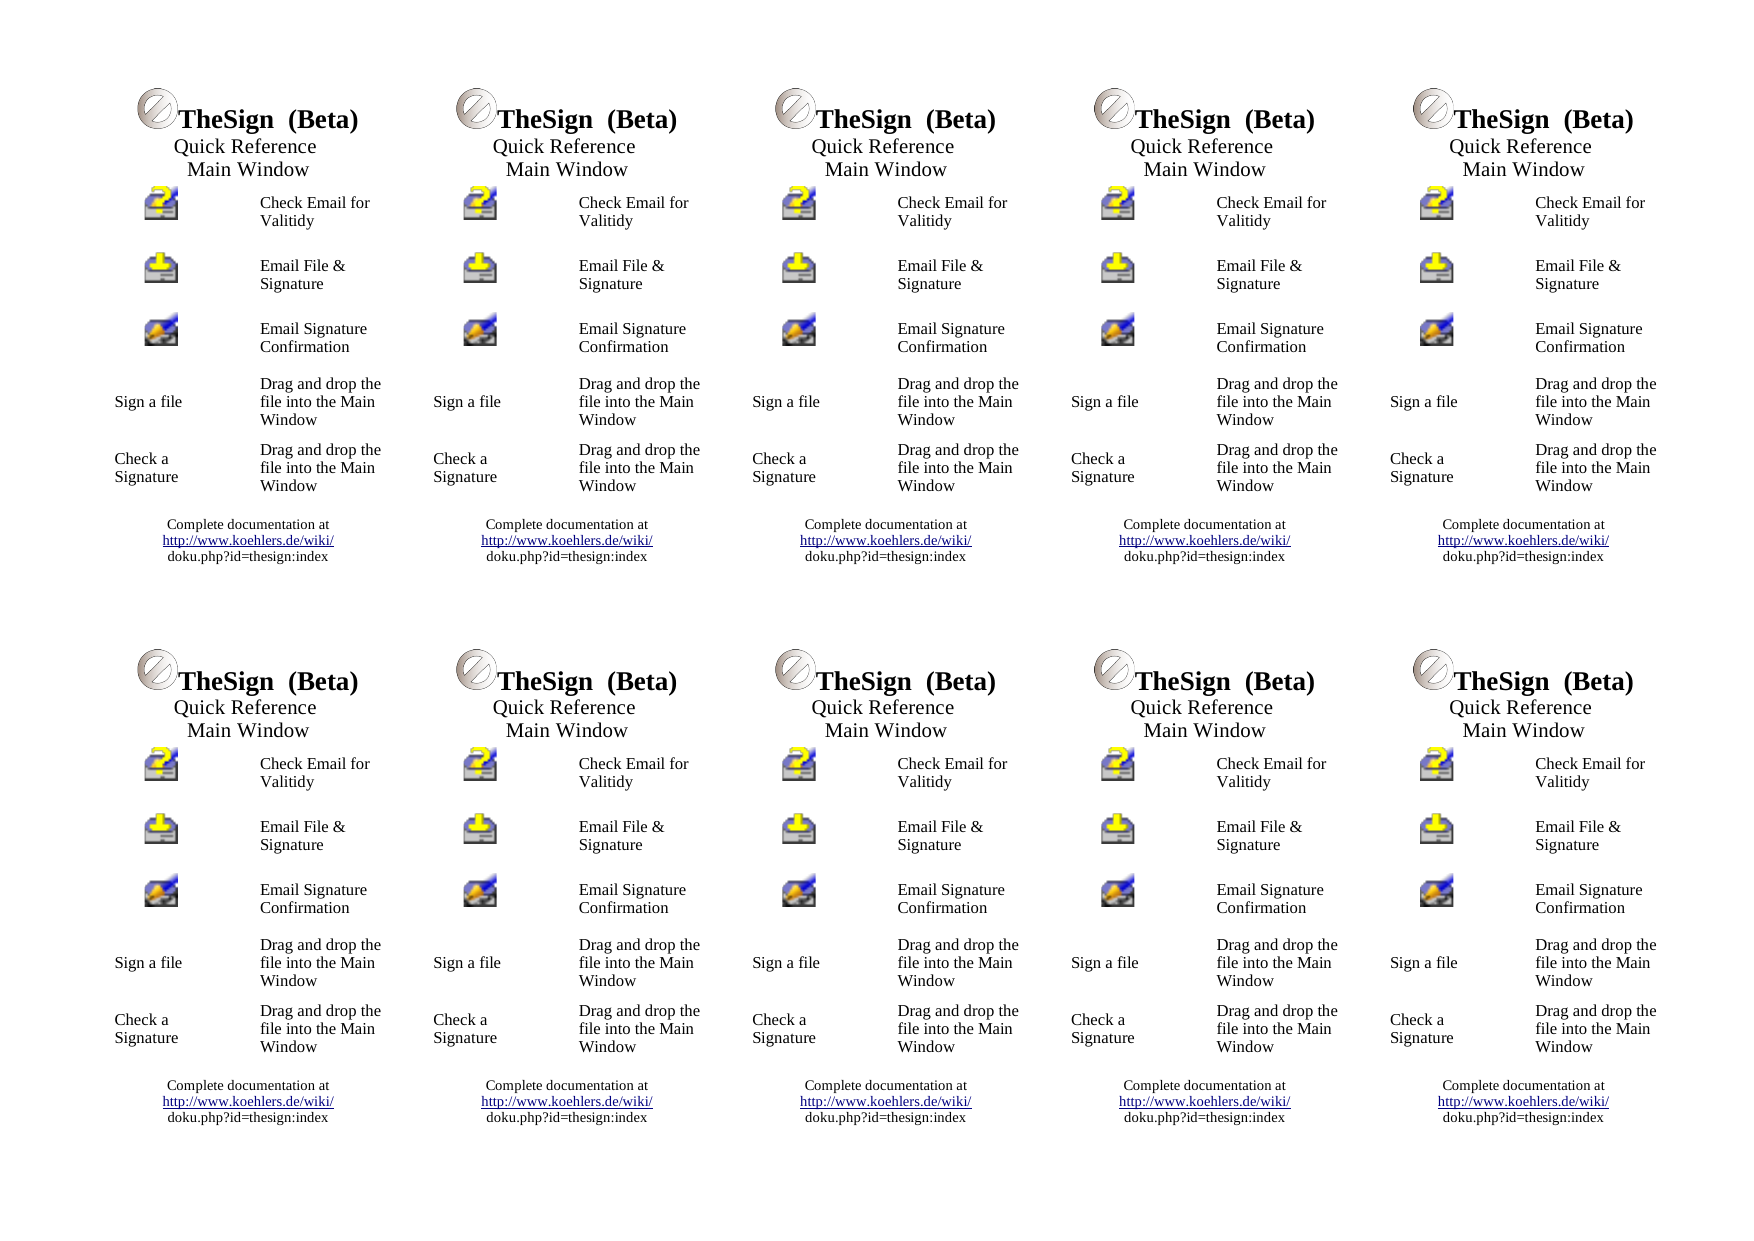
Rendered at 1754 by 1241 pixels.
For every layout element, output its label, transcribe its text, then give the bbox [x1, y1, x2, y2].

text TheSign (Beta) [427, 649, 706, 696]
table_cell Sign a file [726, 930, 872, 996]
picture [1101, 312, 1135, 346]
table_cell [89, 805, 234, 868]
picture [1101, 810, 1135, 844]
table_header [1045, 742, 1191, 805]
table_header [1045, 181, 1191, 244]
picture [463, 810, 497, 844]
table_cell Drag and drop the file into the Main Window [1191, 930, 1364, 996]
text Quick Reference [1065, 135, 1344, 158]
table_cell Email File & Signature [1510, 244, 1683, 307]
text doku.php?id=thesign:index [1384, 548, 1663, 564]
table_cell [1364, 805, 1509, 868]
picture [782, 873, 816, 907]
table_cell Email Signature Confirmation [1510, 868, 1683, 930]
table_cell Email Signature Confirmation [872, 868, 1045, 930]
text Complete documentation at http://www.koehlers.de/wiki/ [1384, 1077, 1663, 1109]
table_cell Sign a file [1045, 930, 1191, 996]
table_cell Drag and drop the file into the Main Window [872, 930, 1045, 996]
table_cell [89, 250, 234, 307]
table_header Check Email for Valitidy [234, 181, 407, 244]
picture [456, 649, 497, 690]
table_cell Drag and drop the file into the Main Window [553, 930, 726, 996]
picture [1101, 747, 1135, 781]
table_cell [408, 307, 553, 369]
table_cell Drag and drop the file into the Main Window [1510, 930, 1683, 996]
text Quick Reference [108, 696, 387, 719]
table_cell Drag and drop the file into the Main Window [234, 435, 407, 500]
table_cell [726, 868, 872, 930]
table_cell Drag and drop the file into the Main Window [872, 435, 1045, 500]
table_header Check Email for Valitidy [1510, 742, 1683, 805]
picture [1101, 249, 1135, 283]
table_cell Sign a file [408, 930, 553, 996]
table_cell Sign a file [1045, 369, 1191, 435]
table_cell Drag and drop the file into the Main Window [553, 369, 726, 435]
picture [137, 649, 178, 690]
picture [1420, 249, 1454, 283]
picture [1420, 873, 1454, 907]
table_cell Check a Signature [408, 435, 553, 500]
table_cell Sign a file [1364, 369, 1509, 435]
text Complete documentation at http://www.koehlers.de/wiki/ [108, 1077, 387, 1109]
table_cell [89, 868, 234, 930]
table_header Check Email for Valitidy [234, 742, 407, 805]
text Main Window [108, 158, 387, 181]
text TheSign (Beta) [1065, 88, 1344, 135]
table_cell [726, 307, 872, 369]
text Complete documentation at http://www.koehlers.de/wiki/ [1065, 1077, 1344, 1109]
table_cell Email Signature Confirmation [1510, 307, 1683, 369]
picture [782, 249, 816, 283]
table_header [89, 742, 234, 805]
text TheSign (Beta) [427, 88, 706, 135]
text Quick Reference [746, 135, 1025, 158]
table_header [408, 181, 553, 244]
table_cell [89, 307, 234, 369]
picture [456, 88, 497, 129]
table_header [408, 742, 553, 805]
table_cell Drag and drop the file into the Main Window [553, 435, 726, 500]
text Main Window [746, 719, 1025, 742]
table_cell [1364, 250, 1509, 307]
table_cell Check a Signature [408, 996, 553, 1061]
picture [144, 249, 178, 283]
text Complete documentation at http://www.koehlers.de/wiki/ [427, 516, 706, 548]
table_cell Email Signature Confirmation [872, 307, 1045, 369]
text Complete documentation at http://www.koehlers.de/wiki/ [746, 516, 1025, 548]
table_header Check Email for Valitidy [1191, 742, 1364, 805]
table_cell [1045, 805, 1191, 868]
table_cell Check a Signature [89, 996, 234, 1061]
table_header Check Email for Valitidy [553, 742, 726, 805]
picture [463, 186, 497, 220]
table_cell Check a Signature [1045, 435, 1191, 500]
table_cell Email Signature Confirmation [234, 307, 407, 369]
text doku.php?id=thesign:index [427, 1109, 706, 1126]
table_cell Drag and drop the file into the Main Window [234, 930, 407, 996]
text Complete documentation at http://www.koehlers.de/wiki/ [1065, 516, 1344, 548]
table_cell Email File & Signature [234, 805, 407, 868]
text Quick Reference [746, 696, 1025, 719]
table_cell Email File & Signature [872, 244, 1045, 307]
table_cell Sign a file [1364, 930, 1509, 996]
table_cell [408, 805, 553, 868]
table_cell Drag and drop the file into the Main Window [234, 369, 407, 435]
picture [1413, 649, 1454, 690]
table_cell [726, 244, 872, 249]
table_header Check Email for Valitidy [872, 181, 1045, 244]
text doku.php?id=thesign:index [746, 548, 1025, 564]
table_cell Drag and drop the file into the Main Window [1510, 996, 1683, 1061]
picture [782, 312, 816, 346]
table_cell Drag and drop the file into the Main Window [553, 996, 726, 1061]
table_cell Drag and drop the file into the Main Window [1191, 435, 1364, 500]
table_cell Email File & Signature [553, 805, 726, 868]
text Quick Reference [427, 135, 706, 158]
text TheSign (Beta) [1384, 88, 1663, 135]
table_cell Email File & Signature [1510, 805, 1683, 868]
text Main Window [1065, 158, 1344, 181]
table_header [1364, 181, 1509, 244]
picture [144, 186, 178, 220]
text Quick Reference [1384, 135, 1663, 158]
text TheSign (Beta) [108, 88, 387, 135]
text Quick Reference [427, 696, 706, 719]
picture [1094, 88, 1135, 129]
table_cell Email Signature Confirmation [553, 868, 726, 930]
picture [775, 88, 816, 129]
table_cell Sign a file [726, 369, 872, 435]
table_cell Email Signature Confirmation [1191, 307, 1364, 369]
table_cell Check a Signature [1045, 996, 1191, 1061]
table_cell Sign a file [89, 369, 234, 435]
table_cell [726, 805, 872, 868]
table_cell Email File & Signature [872, 805, 1045, 868]
text Main Window [1384, 158, 1663, 181]
table_cell Check a Signature [89, 435, 234, 500]
table_cell [1364, 868, 1509, 930]
table_cell [726, 250, 872, 307]
text Complete documentation at http://www.koehlers.de/wiki/ [108, 516, 387, 548]
text TheSign (Beta) [108, 649, 387, 696]
table_cell [1045, 868, 1191, 930]
picture [1413, 88, 1454, 129]
table_cell Drag and drop the file into the Main Window [872, 369, 1045, 435]
table_cell Drag and drop the file into the Main Window [1510, 369, 1683, 435]
picture [782, 810, 816, 844]
text doku.php?id=thesign:index [746, 1109, 1025, 1126]
picture [1420, 810, 1454, 844]
text doku.php?id=thesign:index [108, 1109, 387, 1126]
table_header [726, 181, 872, 244]
text Main Window [427, 158, 706, 181]
picture [144, 747, 178, 781]
text doku.php?id=thesign:index [427, 548, 706, 564]
text TheSign (Beta) [746, 88, 1025, 135]
table_cell Sign a file [408, 369, 553, 435]
table_cell [1364, 307, 1509, 369]
text Main Window [427, 719, 706, 742]
picture [144, 810, 178, 844]
table_header Check Email for Valitidy [1191, 181, 1364, 244]
picture [463, 747, 497, 781]
table_cell Email Signature Confirmation [234, 868, 407, 930]
table_cell Check a Signature [726, 435, 872, 500]
text Main Window [1384, 719, 1663, 742]
table_cell Check a Signature [1364, 996, 1509, 1061]
text doku.php?id=thesign:index [1384, 1109, 1663, 1126]
text Quick Reference [1065, 696, 1344, 719]
table_header Check Email for Valitidy [1510, 181, 1683, 244]
table_header Check Email for Valitidy [553, 181, 726, 244]
text Quick Reference [108, 135, 387, 158]
picture [463, 312, 497, 346]
picture [1420, 312, 1454, 346]
table_cell [1045, 244, 1191, 249]
table_cell Email File & Signature [234, 244, 407, 307]
picture [144, 312, 178, 346]
table_cell Drag and drop the file into the Main Window [1191, 996, 1364, 1061]
table_cell Check a Signature [726, 996, 872, 1061]
table_cell [1045, 307, 1191, 369]
table_header Check Email for Valitidy [872, 742, 1045, 805]
table_cell Drag and drop the file into the Main Window [872, 996, 1045, 1061]
table_cell [1364, 244, 1509, 249]
picture [1420, 186, 1454, 220]
table_cell Drag and drop the file into the Main Window [1510, 435, 1683, 500]
text TheSign (Beta) [1065, 649, 1344, 696]
picture [1420, 747, 1454, 781]
table_cell Email File & Signature [1191, 805, 1364, 868]
text Complete documentation at http://www.koehlers.de/wiki/ [746, 1077, 1025, 1109]
table_header [726, 742, 872, 805]
table_cell Email File & Signature [1191, 244, 1364, 307]
picture [137, 88, 178, 129]
picture [463, 873, 497, 907]
table_cell Email File & Signature [553, 244, 726, 307]
table_cell [408, 244, 553, 249]
picture [1094, 649, 1135, 690]
picture [1101, 873, 1135, 907]
text TheSign (Beta) [1384, 649, 1663, 696]
text Complete documentation at http://www.koehlers.de/wiki/ [1384, 516, 1663, 548]
text Main Window [1065, 719, 1344, 742]
table_header [1364, 742, 1509, 805]
table_cell Drag and drop the file into the Main Window [1191, 369, 1364, 435]
text TheSign (Beta) [746, 649, 1025, 696]
table_cell Drag and drop the file into the Main Window [234, 996, 407, 1061]
picture [144, 873, 178, 907]
picture [463, 249, 497, 283]
table_header [89, 181, 234, 244]
picture [775, 649, 816, 690]
table_cell [89, 244, 234, 249]
text Complete documentation at http://www.koehlers.de/wiki/ [427, 1077, 706, 1109]
table_cell Email Signature Confirmation [1191, 868, 1364, 930]
table_cell [1045, 250, 1191, 307]
text Quick Reference [1384, 696, 1663, 719]
text doku.php?id=thesign:index [1065, 1109, 1344, 1126]
picture [1101, 186, 1135, 220]
text Main Window [108, 719, 387, 742]
picture [782, 747, 816, 781]
text doku.php?id=thesign:index [108, 548, 387, 564]
table_cell [408, 868, 553, 930]
table_cell Check a Signature [1364, 435, 1509, 500]
picture [782, 186, 816, 220]
text doku.php?id=thesign:index [1065, 548, 1344, 564]
table_cell Sign a file [89, 930, 234, 996]
text Main Window [746, 158, 1025, 181]
table_cell [408, 250, 553, 307]
table_cell Email Signature Confirmation [553, 307, 726, 369]
